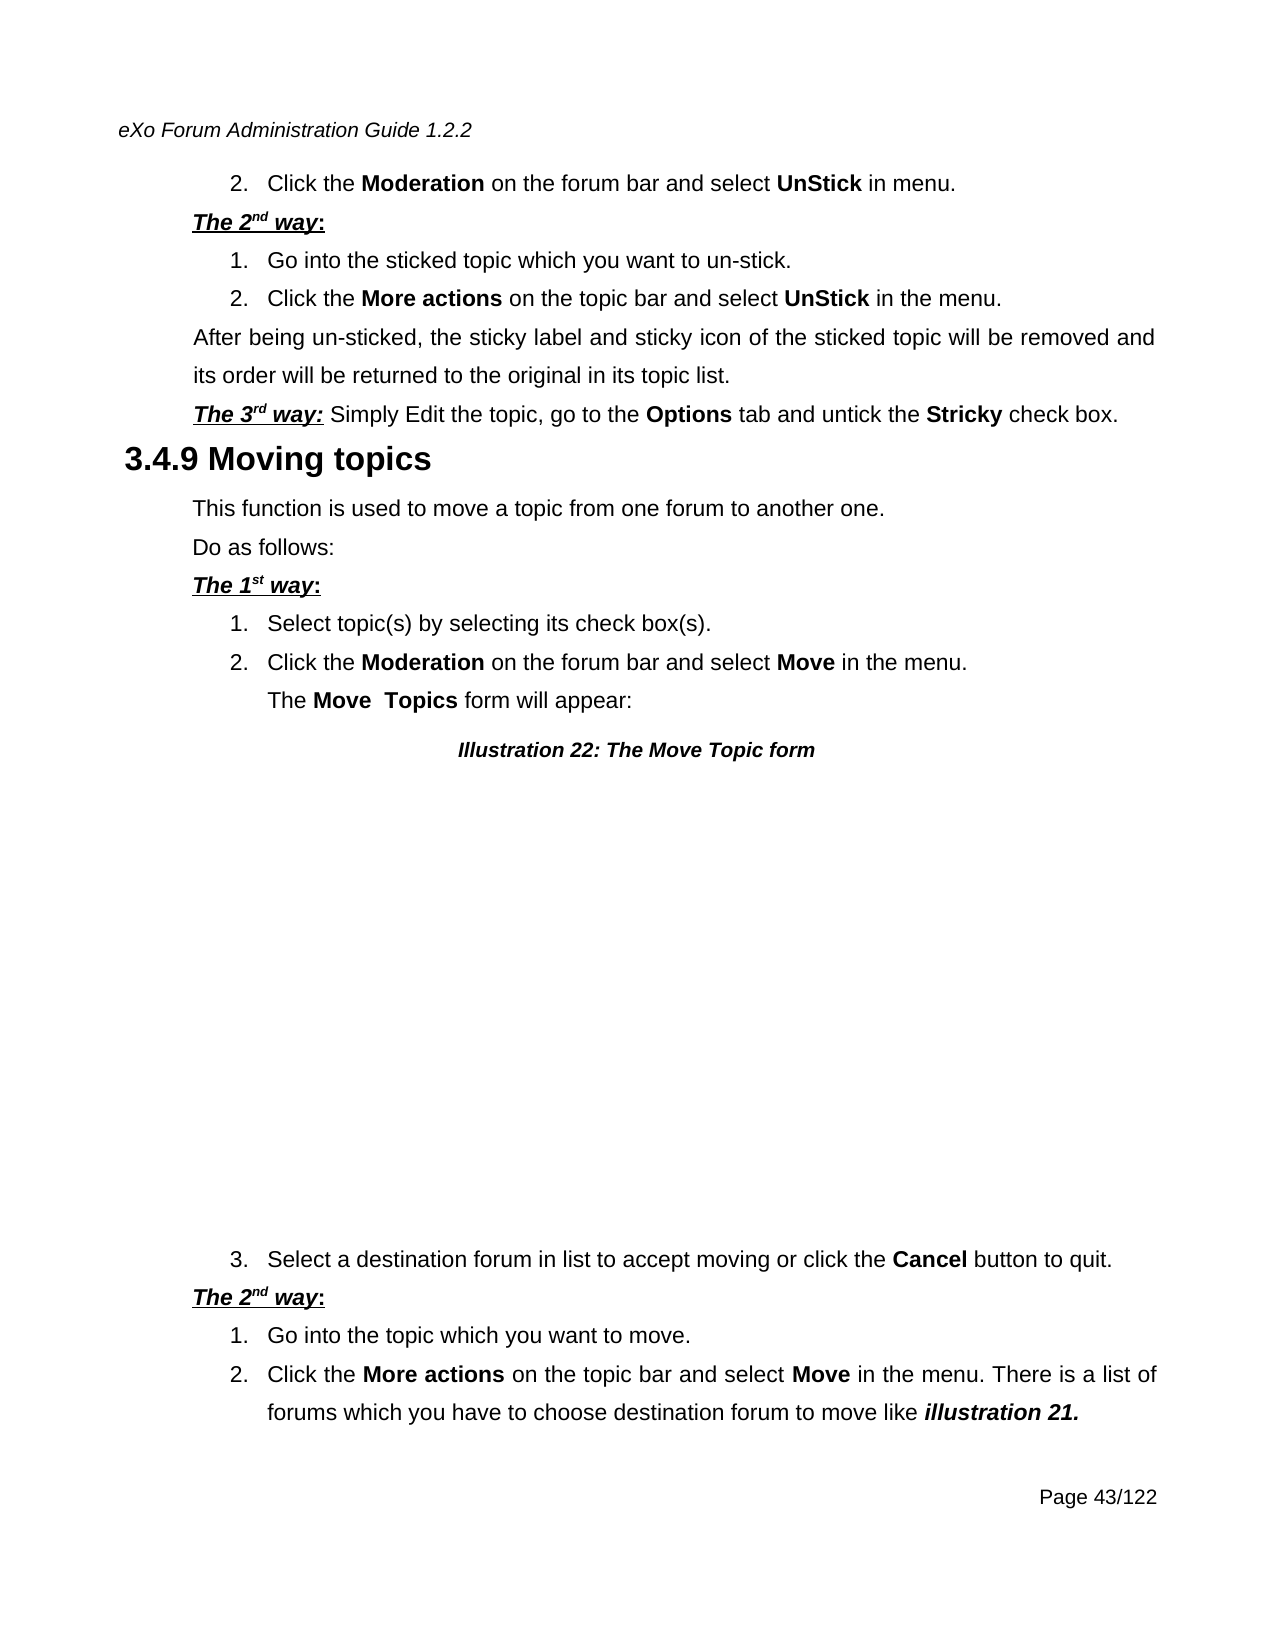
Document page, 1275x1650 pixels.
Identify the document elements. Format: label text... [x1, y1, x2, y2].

text The 2nd way: [192, 209, 1157, 235]
subtitle Moving topics [124, 440, 1157, 477]
list Click the Moderation on the forum bar and select UnStick in menu. [229, 171, 1157, 196]
list Click the Moderation on the forum bar and select Move in the menu. [229, 649, 1157, 675]
text The 1st way: [192, 573, 1157, 598]
list After being un-sticked, the sticky label and sticky icon of the sticked topic will be removed and its order will be returned to the original in its topic list. [156, 324, 1157, 389]
list Click the More actions on the topic bar and select Move in the menu. There is a list of forums which you have to choose destination forum to move like illustration 21. [229, 1362, 1157, 1426]
list Select a destination forum in list to accept moving or click the Cancel button to quit. [229, 1246, 1157, 1272]
list Go into the sticked topic which you want to un-stick. [229, 248, 1157, 273]
list Go into the topic which you want to move. [229, 1323, 1157, 1349]
text This function is used to move a topic from one forum to another one. [192, 496, 1157, 521]
list Illustration 22: The Move Topic form [269, 739, 1007, 762]
list Select topic(s) by selecting its check box(s). [229, 611, 1157, 637]
text Do as follows: [192, 534, 1157, 560]
list Click the More actions on the topic bar and select UnStick in the menu. [229, 286, 1157, 312]
list The 3rd way: Simply Edit the topic, go to the Options tab and untick the Stricky check box. [156, 401, 1157, 427]
list The Move Topics form will appear: [229, 688, 1157, 714]
text The 2nd way: [192, 1285, 1157, 1310]
